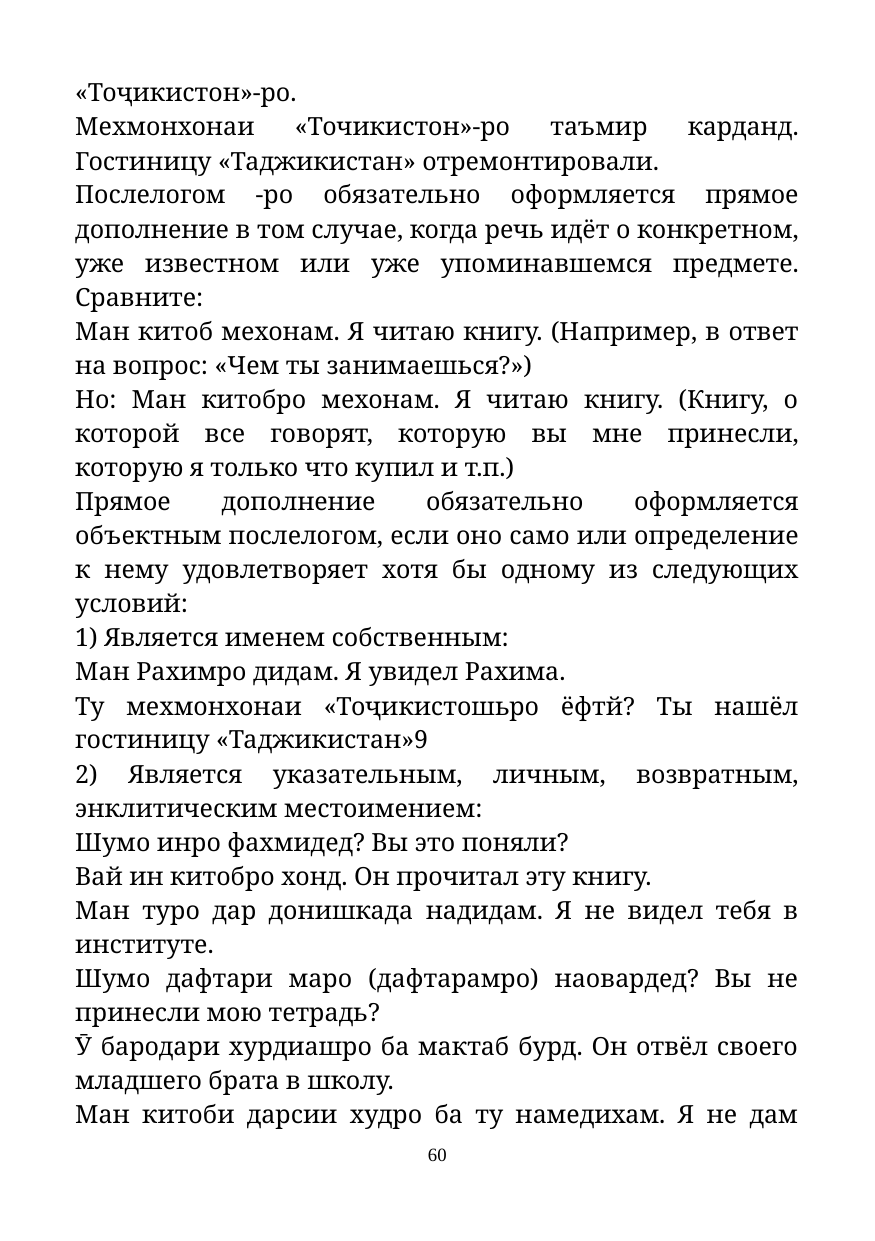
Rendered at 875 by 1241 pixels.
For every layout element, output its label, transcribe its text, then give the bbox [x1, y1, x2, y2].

text Мехмонхонаи «Точикистон»-ро таъмир карданд. Гостиницу «Та­джикистан» отремонтировали. [75, 109, 799, 177]
text Ту мехмонхонаи «Тоҷикистошьро ёфтй? Ты нашёл гостиницу «Та­джикистан»9 [75, 688, 799, 756]
text Но: Ман китобро мехонам. Я читаю книгу. (Книгу, о которой все го­ворят, которую вы мне принесли, которую я только что купил и т.п.) [75, 382, 799, 484]
text «Тоҷикистон»-ро. [75, 75, 799, 109]
text Вай ин китобро хонд. Он прочитал эту книгу. [75, 858, 799, 892]
text Шумо инро фахмидед? Вы это поняли? [75, 824, 799, 858]
text Прямое дополнение обязательно оформляется объектным послело­гом, если оно само или определение к нему удовлетворяет хотя бы одному из следующих условий: [75, 484, 799, 620]
text Ман китоб мехонам. Я читаю книгу. (Например, в ответ на вопрос: «Чем ты занимаешься?») [75, 313, 799, 382]
text 1) Является именем собственным: [75, 620, 799, 654]
text Шумо дафтари маро (дафтарамро) наовардед? Вы не принесли мою тетрадь? [75, 961, 799, 1029]
text Ман туро дар донишкада надидам. Я не видел тебя в институте. [75, 892, 799, 961]
text Послелогом -ро обязательно оформляется прямое дополнение в том случае, когда речь идёт о конкретном, уже известном или уже упо­минавшемся предмете. Сравните: [75, 177, 799, 313]
text Ӯ бародари хурдиашро ба мактаб бурд. Он отвёл своего младшего брата в школу. [75, 1029, 799, 1097]
text 2) Является указательным, личным, возвратным, энклитическим ме­стоимением: [75, 756, 799, 824]
text Ман китоби дарсии худро ба ту намедихам. Я не дам [75, 1097, 799, 1131]
text Ман Рахимро дидам. Я увидел Рахима. [75, 654, 799, 688]
